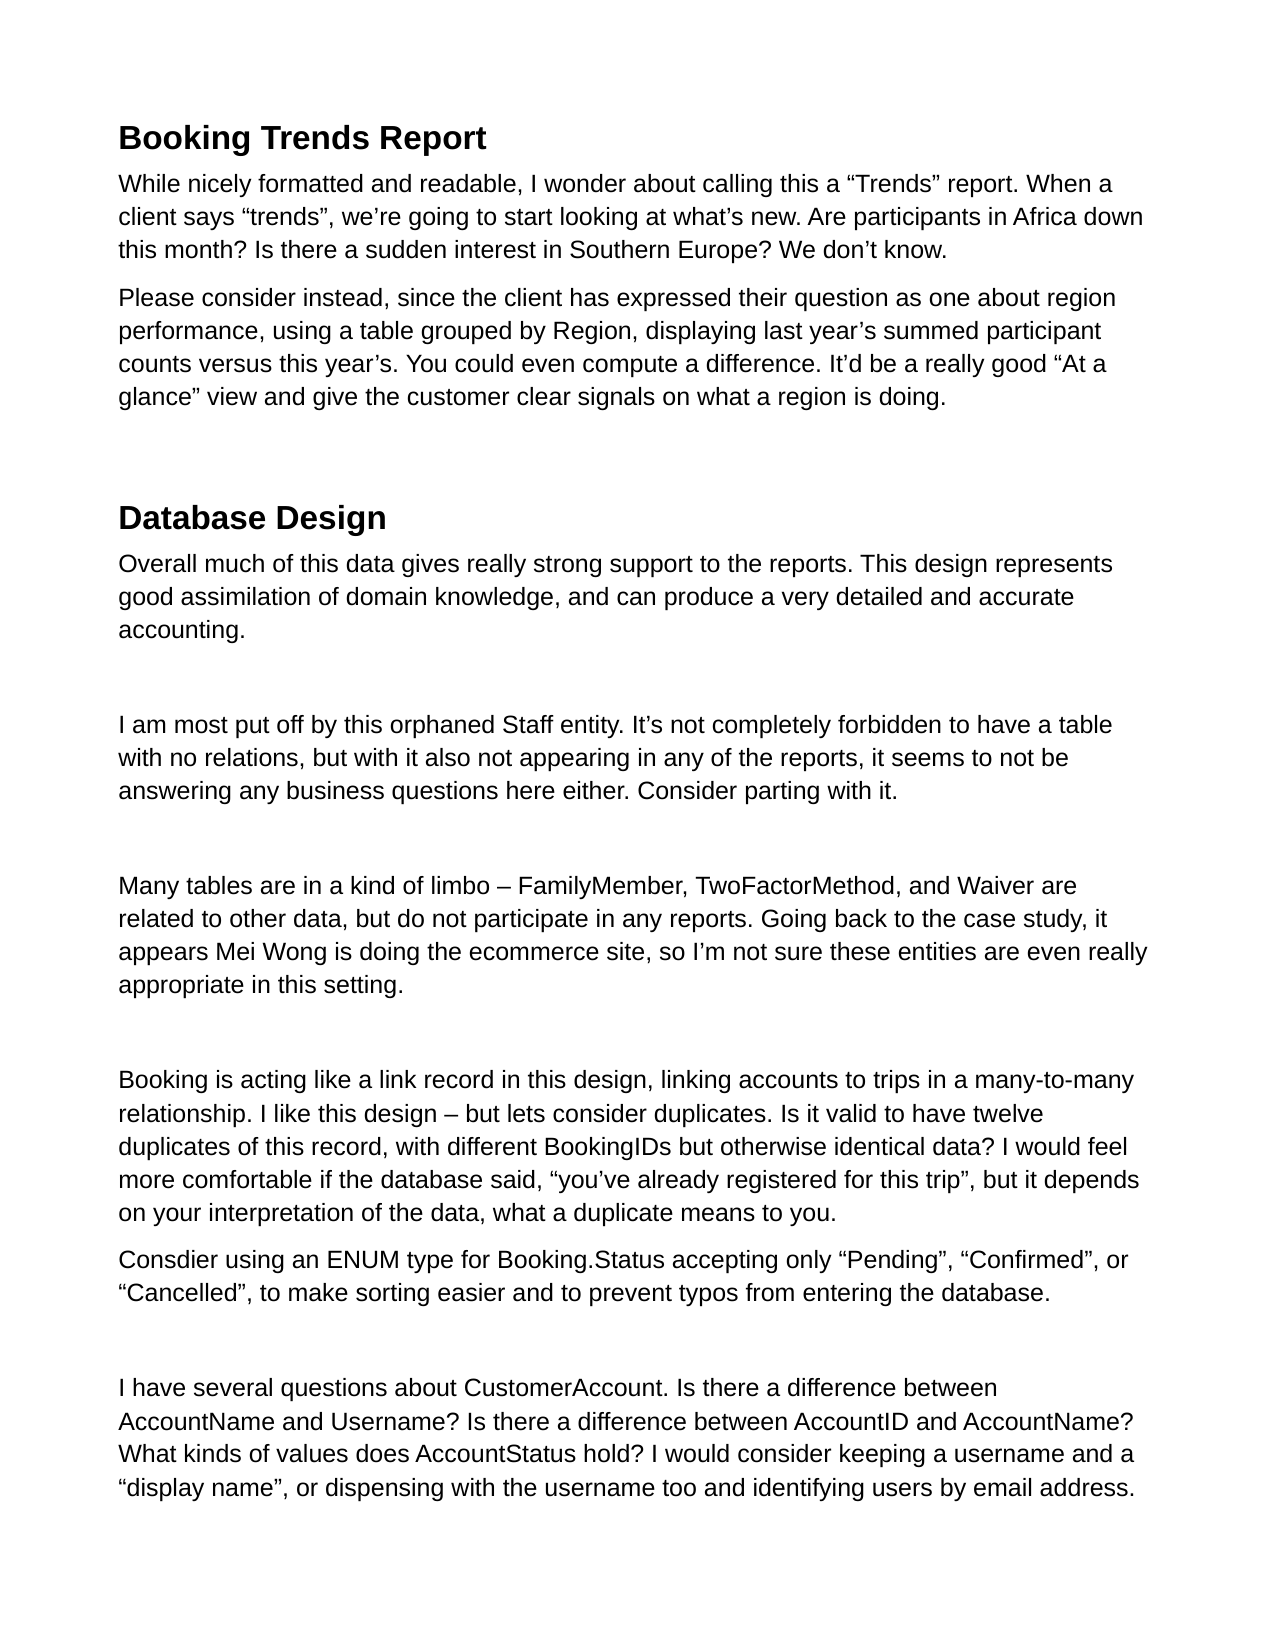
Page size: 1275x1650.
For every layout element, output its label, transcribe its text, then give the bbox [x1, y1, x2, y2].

text I have several questions about CustomerAccount. Is there a difference between AccountName and Username? Is there a difference between AccountID and AccountName? What kinds of values does AccountStatus hold? I would consider keeping a username and a “display name”, or dispensing with the username too and identifying users by email address. [118, 1373, 1157, 1501]
text Many tables are in a kind of limbo – FamilyMember, TwoFactorMethod, and Waiver are related to other data, but do not participate in any reports. Going back to the case study, it appears Mei Wong is doing the ecommerce site, so I’m not sure these entities are even really appropriate in this setting. [118, 871, 1157, 999]
subtitle Database Design [118, 498, 1157, 536]
text Overall much of this data gives really strong support to the reports. This design represents good assimilation of domain knowledge, and can produce a very detailed and accurate accounting. [118, 549, 1157, 643]
text Booking is acting like a link record in this design, linking accounts to trips in a many-to-many relationship. I like this design – but lets consider duplicates. Is it valid to have twelve duplicates of this record, with different BookingIDs but otherwise identical data? I would feel more comfortable if the database said, “you’ve already registered for this trip”, but it depends on your interpretation of the data, what a duplicate means to you. [118, 1066, 1157, 1226]
text While nicely formatted and readable, I wonder about calling this a “Trends” report. When a client says “trends”, we’re going to start looking at what’s new. Are participants in Africa down this month? Is there a sudden interest in Southern Europe? We don’t know. [118, 169, 1157, 264]
subtitle Booking Trends Report [118, 118, 1157, 157]
text I am most put off by this orphaned Staff entity. It’s not completely forbidden to have a table with no relations, but with it also not appearing in any of the reports, it seems to not be answering any business questions here either. Consider parting with it. [118, 710, 1157, 805]
text Please consider instead, since the client has expressed their question as one about region performance, using a table grouped by Region, displaying last year’s summed participant counts versus this year’s. You could even compute a difference. It’d be a really good “At a glance” view and give the customer clear signals on what a region is doing. [118, 283, 1157, 411]
text Consdier using an ENUM type for Booking.Status accepting only “Pending”, “Confirmed”, or “Cancelled”, to make sorting easier and to prevent typos from entering the database. [118, 1245, 1157, 1307]
